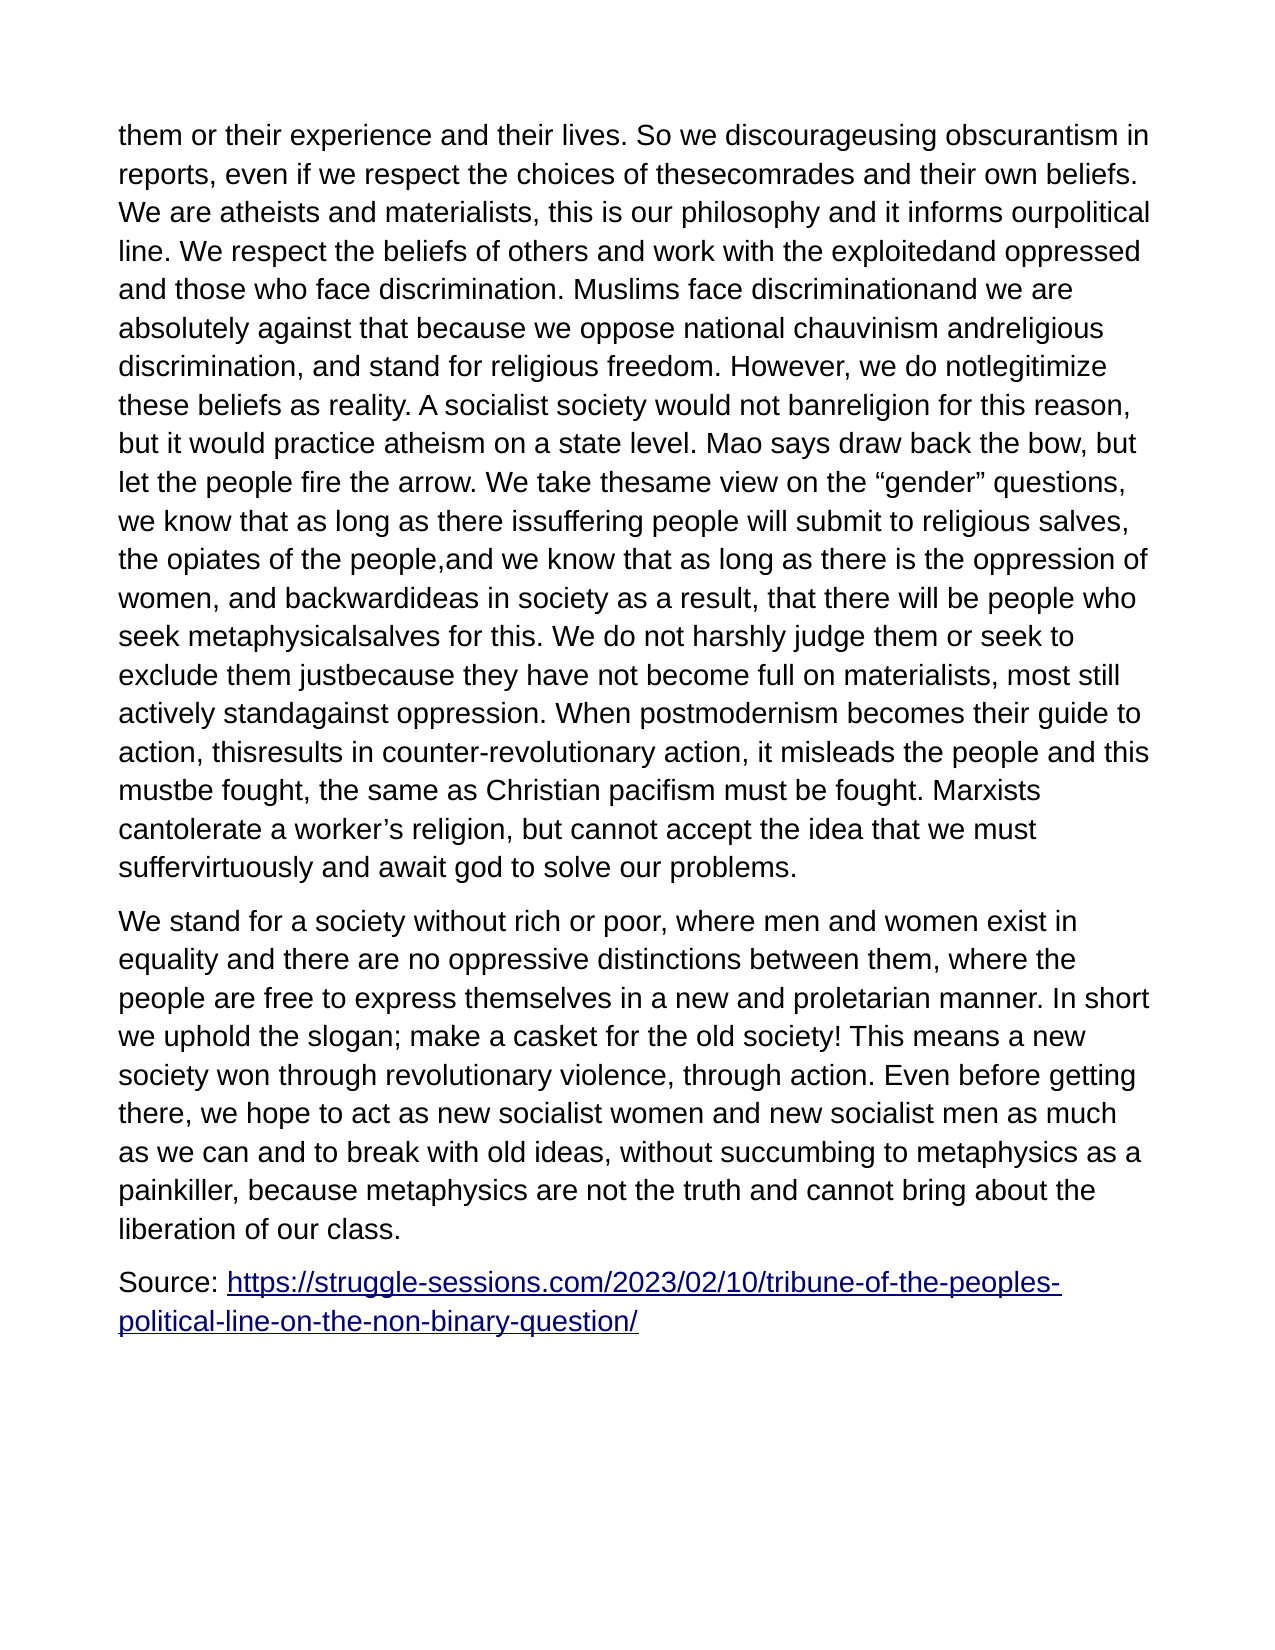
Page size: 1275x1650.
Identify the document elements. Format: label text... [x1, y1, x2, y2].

text We stand for a society without rich or poor, where men and women exist in equality and there are no oppressive distinctions between them, where the people are free to express themselves in a new and proletarian manner. In short we uphold the slogan; make a casket for the old society! This means a new society won through revolutionary violence, through action. Even before getting there, we hope to act as new socialist women and new socialist men as much as we can and to break with old ideas, without succumbing to metaphysics as a painkiller, because metaphysics are not the truth and cannot bring about the liberation of our class. [118, 903, 1157, 1245]
text Source: https://struggle-sessions.com/2023/02/10/tribune-of-the-peoples-political-line-on-the-non-binary-question/ [118, 1265, 1157, 1337]
text them or their experience and their lives. So we discourageusing obscurantism in reports, even if we respect the choices of thesecomrades and their own beliefs. We are atheists and materialists, this is our philosophy and it informs ourpolitical line. We respect the beliefs of others and work with the exploitedand oppressed and those who face discrimination. Muslims face discriminationand we are absolutely against that because we oppose national chauvinism andreligious discrimination, and stand for religious freedom. However, we do notlegitimize these beliefs as reality. A socialist society would not banreligion for this reason, but it would practice atheism on a state level. Mao says draw back the bow, but let the people fire the arrow. We take thesame view on the “gender” questions, we know that as long as there issuffering people will submit to religious salves, the opiates of the people,and we know that as long as there is the oppression of women, and backwardideas in society as a result, that there will be people who seek metaphysicalsalves for this. We do not harshly judge them or seek to exclude them justbecause they have not become full on materialists, most still actively standagainst oppression. When postmodernism becomes their guide to action, thisresults in counter-revolutionary action, it misleads the people and this mustbe fought, the same as Christian pacifism must be fought. Marxists cantolerate a worker’s religion, but cannot accept the idea that we must suffervirtuously and await god to solve our problems. [118, 118, 1157, 884]
